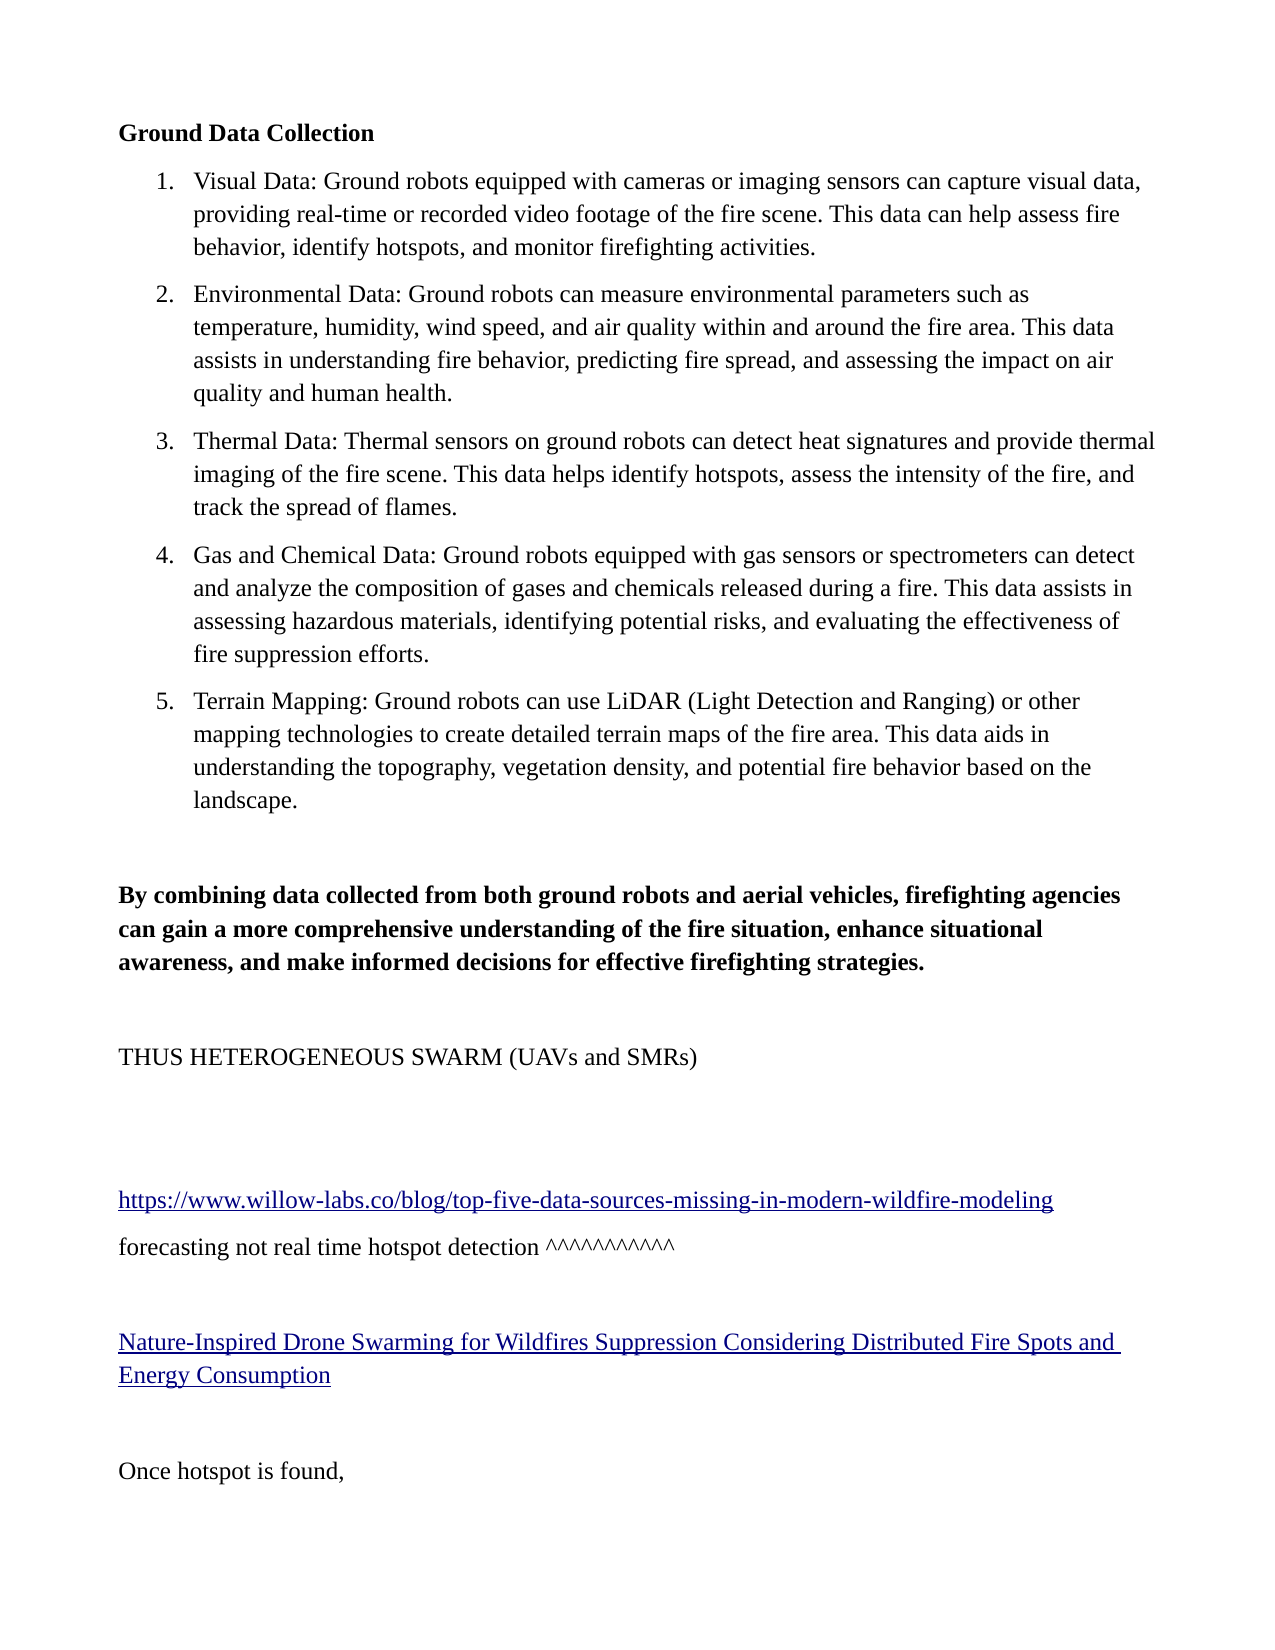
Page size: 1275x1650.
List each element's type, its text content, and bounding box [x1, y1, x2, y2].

text By combining data collected from both ground robots and aerial vehicles, firefighting agencies can gain a more comprehensive understanding of the fire situation, enhance situational awareness, and make informed decisions for effective firefighting strategies. [118, 881, 1157, 975]
text https://www.willow-labs.co/blog/top-five-data-sources-missing-in-modern-wildfire-modeling [118, 1185, 1157, 1213]
list Terrain Mapping: Ground robots can use LiDAR (Light Detection and Ranging) or other mapping technologies to create detailed terrain maps of the fire area. This data aids in understanding the topography, vegetation density, and potential fire behavior based on the landscape. [156, 686, 1157, 814]
text Ground Data Collection [118, 118, 1157, 147]
text Nature-Inspired Drone Swarming for Wildfires Suppression Considering Distributed Fire Spots and Energy Consumption [118, 1327, 1157, 1389]
text forecasting not real time hotspot detection ^^^^^^^^^^^ [118, 1232, 1157, 1261]
list Gas and Chemical Data: Ground robots equipped with gas sensors or spectrometers can detect and analyze the composition of gases and chemicals released during a fire. This data assists in assessing hazardous materials, identifying potential risks, and evaluating the effectiveness of fire suppression efforts. [156, 540, 1157, 667]
list Thermal Data: Thermal sensors on ground robots can detect heat signatures and provide thermal imaging of the fire scene. This data helps identify hotspots, assess the intensity of the fire, and track the spread of flames. [156, 426, 1157, 521]
text Once hotspot is found, [118, 1456, 1157, 1484]
list Visual Data: Ground robots equipped with cameras or imaging sensors can capture visual data, providing real-time or recorded video footage of the fire scene. This data can help assess fire behavior, identify hotspots, and monitor firefighting activities. [156, 166, 1157, 261]
text THUS HETEROGENEOUS SWARM (UAVs and SMRs) [118, 1042, 1157, 1071]
list Environmental Data: Ground robots can measure environmental parameters such as temperature, humidity, wind speed, and air quality within and around the fire area. This data assists in understanding fire behavior, predicting fire spread, and assessing the impact on air quality and human health. [156, 279, 1157, 407]
